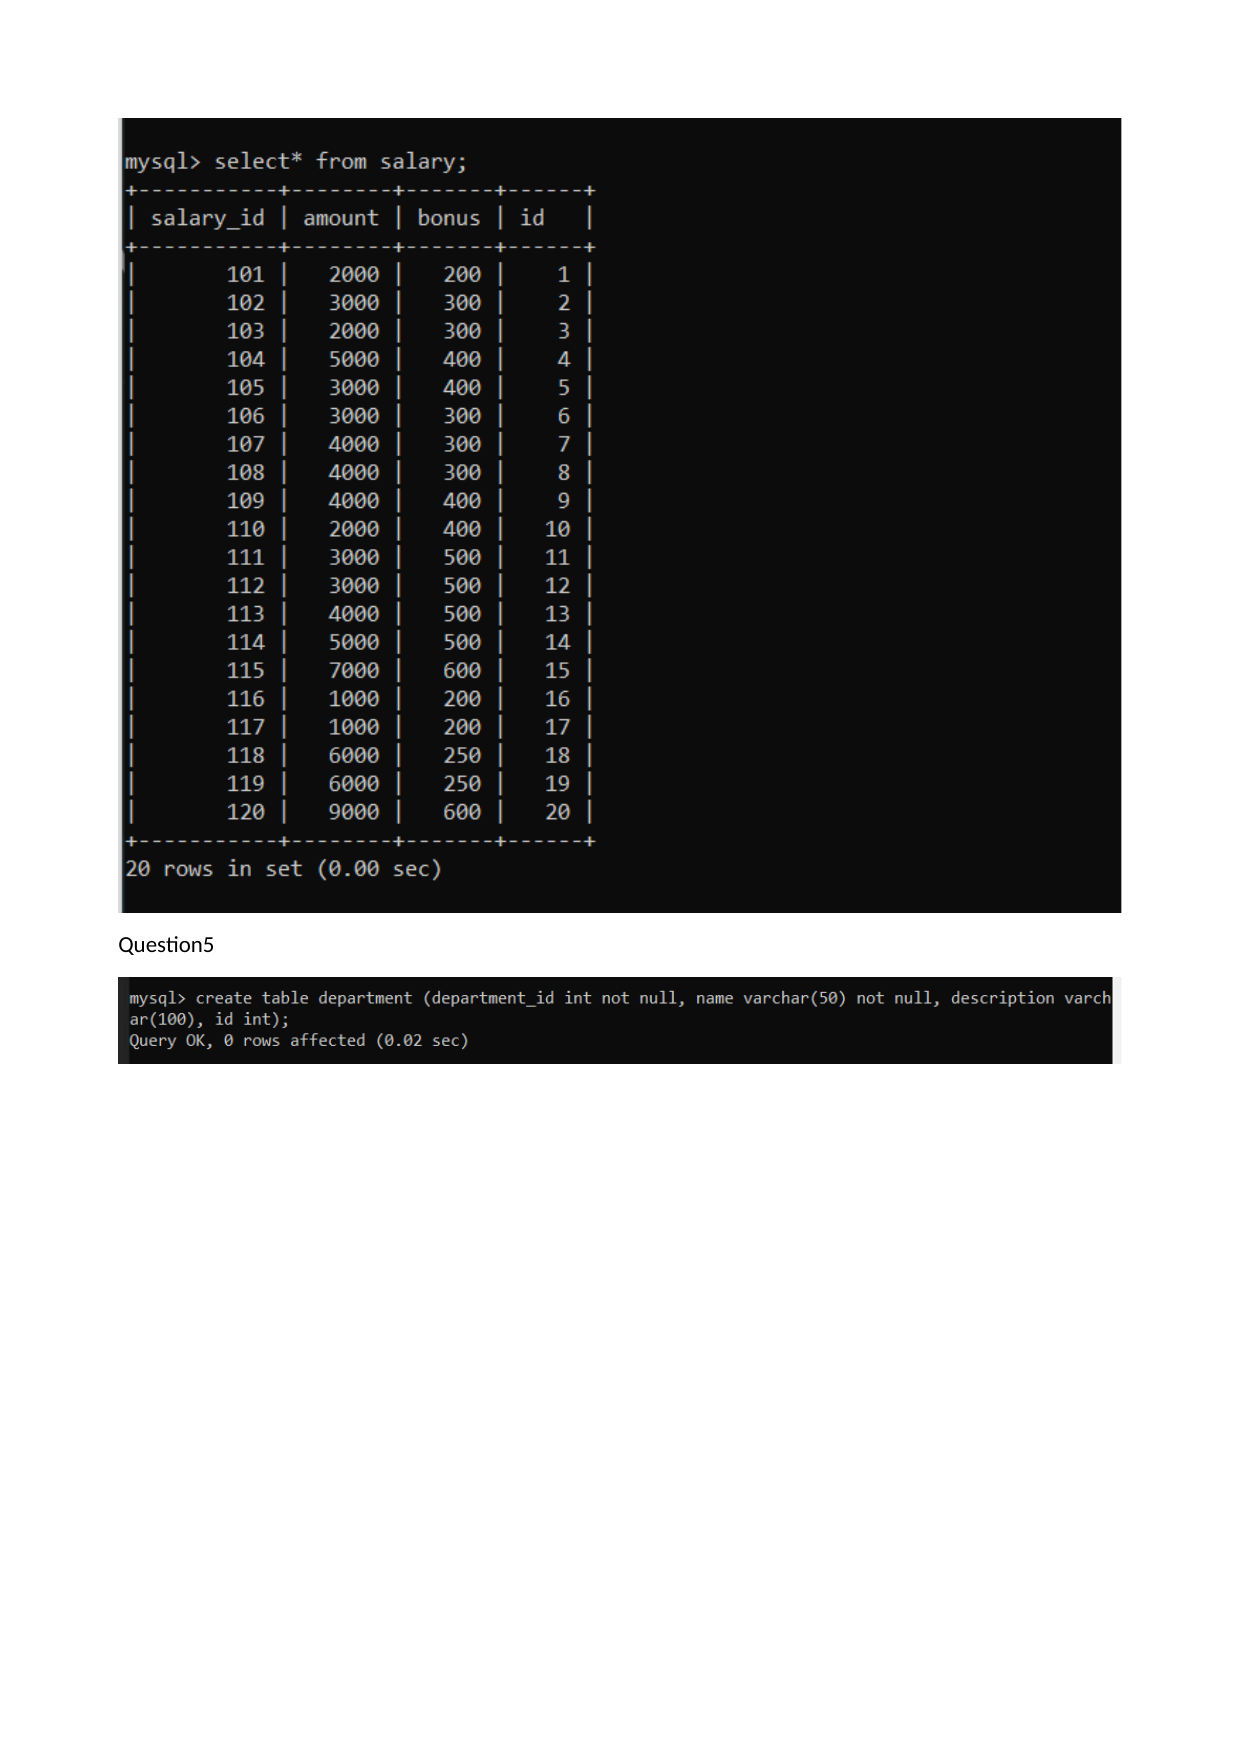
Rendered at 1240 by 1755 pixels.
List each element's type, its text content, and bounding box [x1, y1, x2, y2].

text Question5 [118, 931, 1121, 959]
